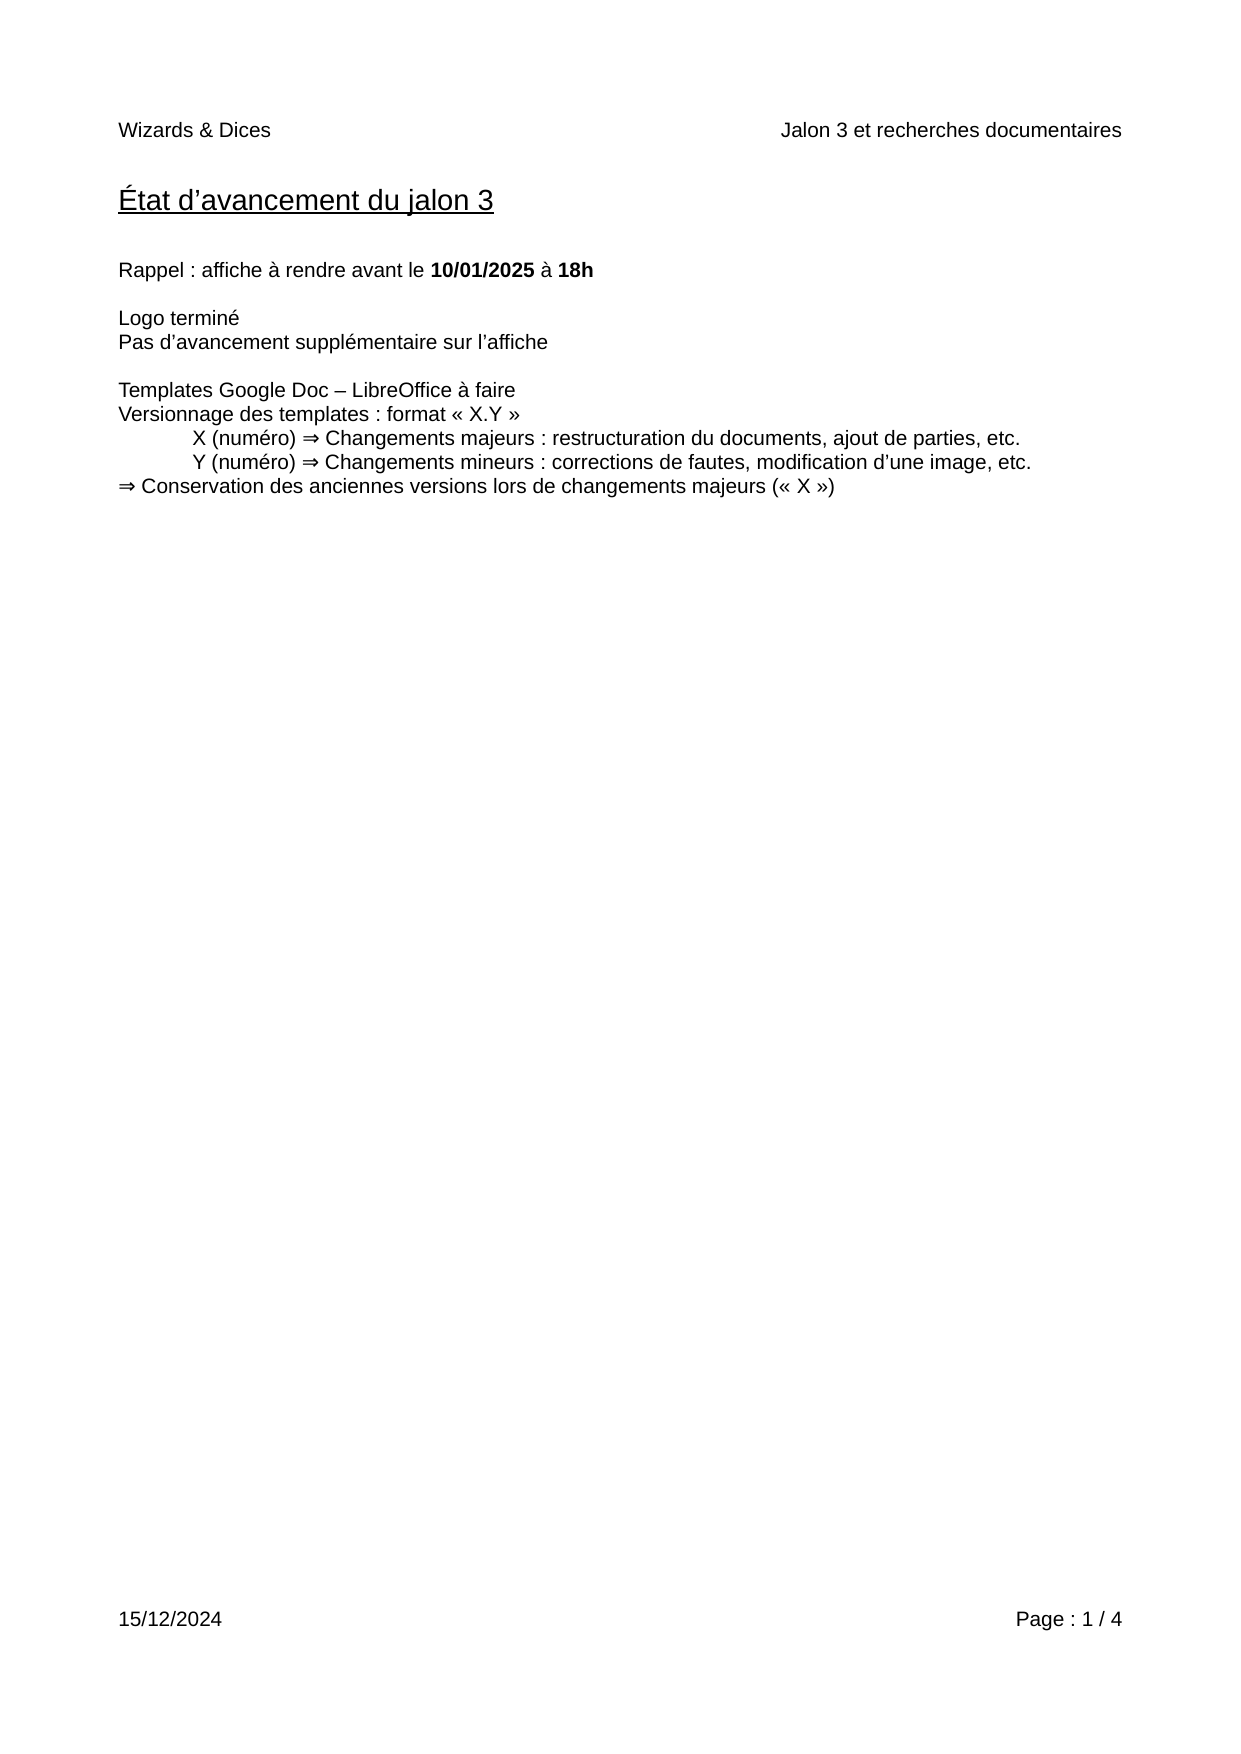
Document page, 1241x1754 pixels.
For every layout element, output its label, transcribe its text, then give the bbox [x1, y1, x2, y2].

text Y (numéro) ⇒ Changements mineurs : corrections de fautes, modification d’une image, etc. [192, 450, 1122, 474]
text Templates Google Doc – LibreOffice à faire [118, 378, 1122, 402]
text Logo terminé [118, 306, 1122, 330]
text ⇒ Conservation des anciennes versions lors de changements majeurs (« X ») [118, 474, 1122, 498]
text X (numéro) ⇒ Changements majeurs : restructuration du documents, ajout de parties, etc. [192, 426, 1122, 450]
subtitle État d’avancement du jalon 3 [118, 183, 1122, 217]
text Pas d’avancement supplémentaire sur l’affiche [118, 330, 1122, 354]
text Rappel : affiche à rendre avant le 10/01/2025 à 18h [118, 258, 1122, 282]
text Versionnage des templates : format « X.Y » [118, 402, 1122, 426]
